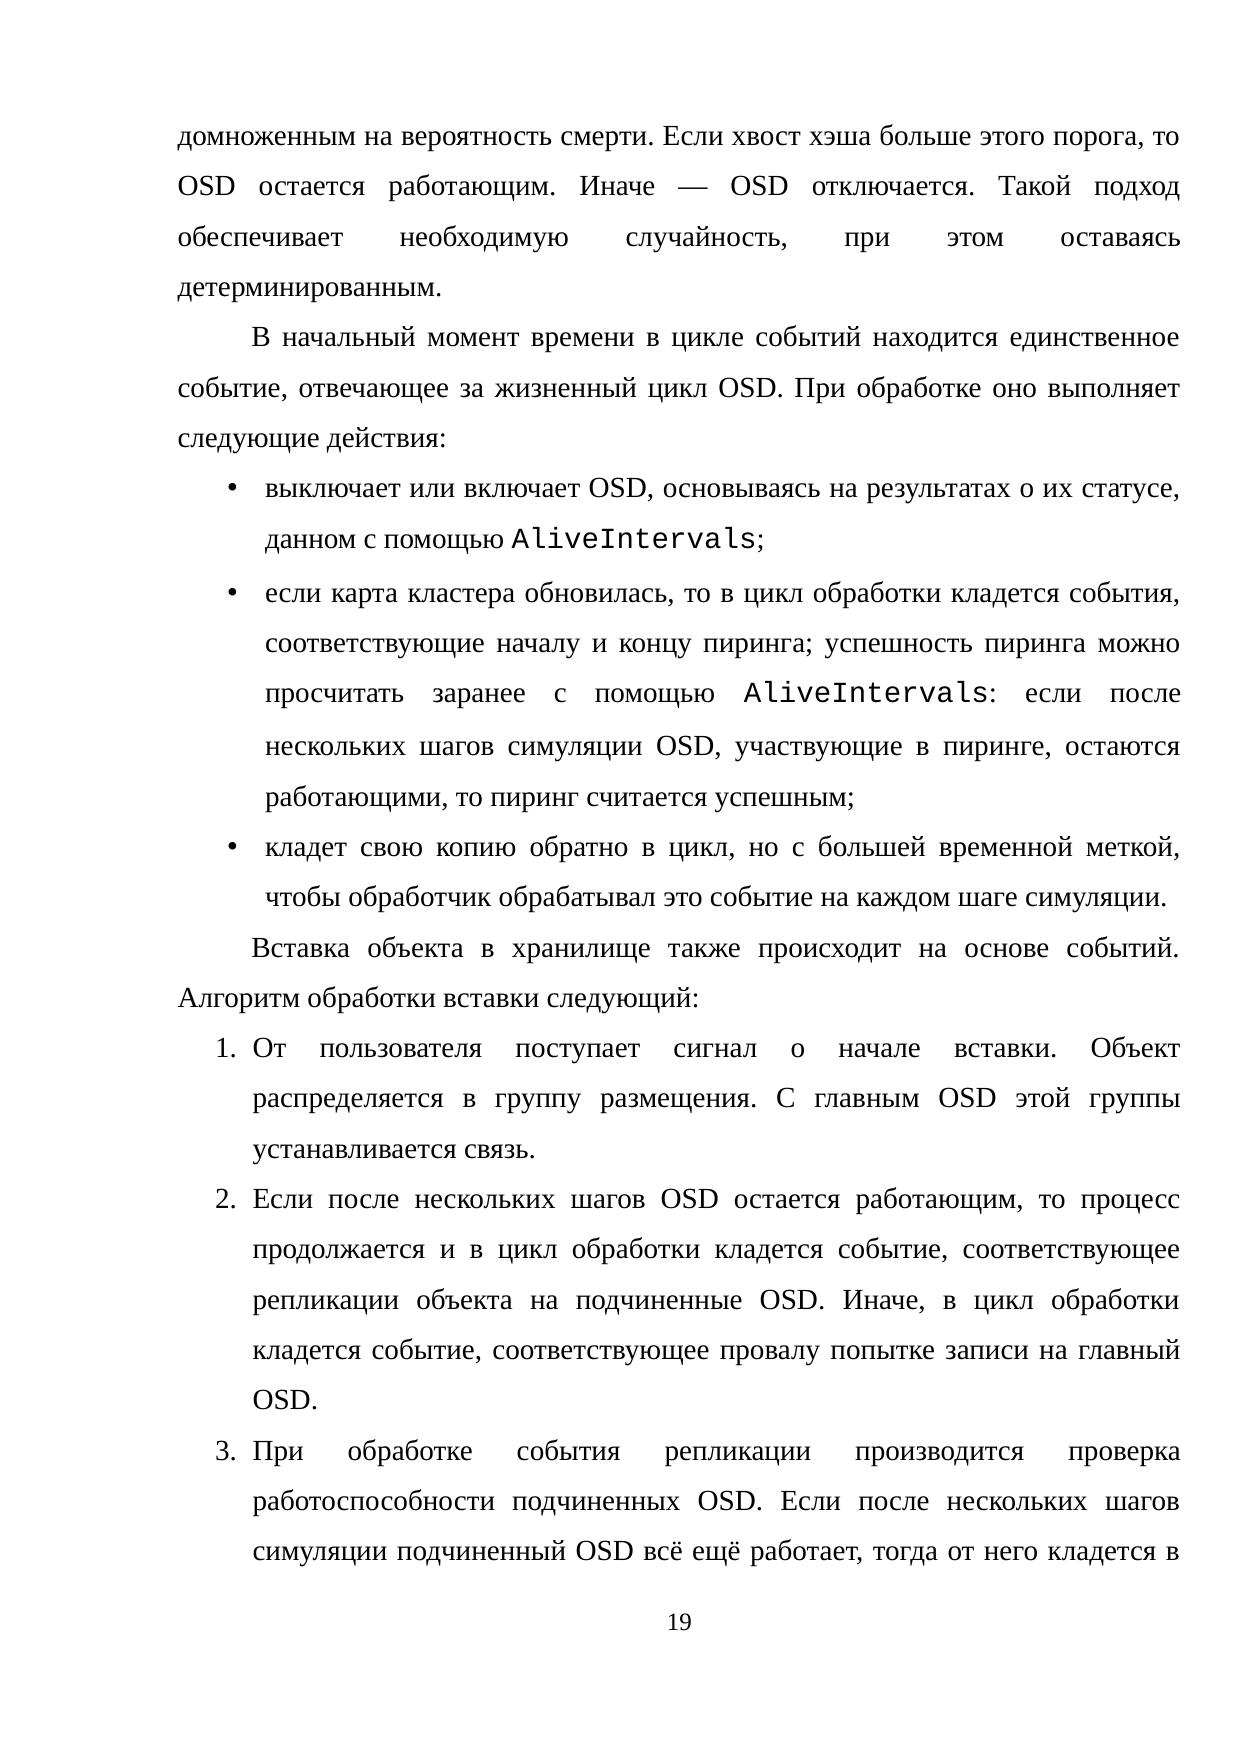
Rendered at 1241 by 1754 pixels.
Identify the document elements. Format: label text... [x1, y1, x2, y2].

list От пользователя поступает сигнал о начале вставки. Объект распределяется в группу размещения. С главным OSD этой группы устанавливается связь. [215, 1030, 1181, 1164]
text домноженным на вероятность смерти. Если хвост хэша больше этого порога, то OSD остается работающим. Иначе — OSD отключается. Такой подход обеспечивает необходимую случайность, при этом оставаясь детерминированным. [177, 118, 1181, 303]
list Если после нескольких шагов OSD остается работающим, то процесс продолжается и в цикл обработки кладется событие, соответствующее репликации объекта на подчиненные OSD. Иначе, в цикл обработки кладется событие, соответствующее провалу попытке записи на главный OSD. [215, 1181, 1181, 1416]
list кладет свою копию обратно в цикл, но с большей временной меткой, чтобы обработчик обрабатывал это событие на каждом шаге симуляции. [227, 829, 1181, 913]
text Вставка объекта в хранилище также происходит на основе событий. Алгоритм обработки вставки следующий: [177, 930, 1181, 1013]
list если карта кластера обновилась, то в цикл обработки кладется события, соответствующие началу и концу пиринга; успешность пиринга можно просчитать заранее с помощью AliveIntervals: если после нескольких шагов симуляции OSD, участвующие в пиринге, остаются работающими, то пиринг считается успешным; [227, 575, 1181, 812]
list выключает или включает OSD, основываясь на результатах о их статусе, данном с помощью AliveIntervals; [227, 470, 1181, 557]
list При обработке события репликации производится проверка работоспособности подчиненных OSD. Если после нескольких шагов симуляции подчиненный OSD всё ещё работает, тогда от него кладется в [215, 1433, 1181, 1567]
text В начальный момент времени в цикле событий находится единственное событие, отвечающее за жизненный цикл OSD. При обработке оно выполняет следующие действия: [177, 319, 1181, 453]
